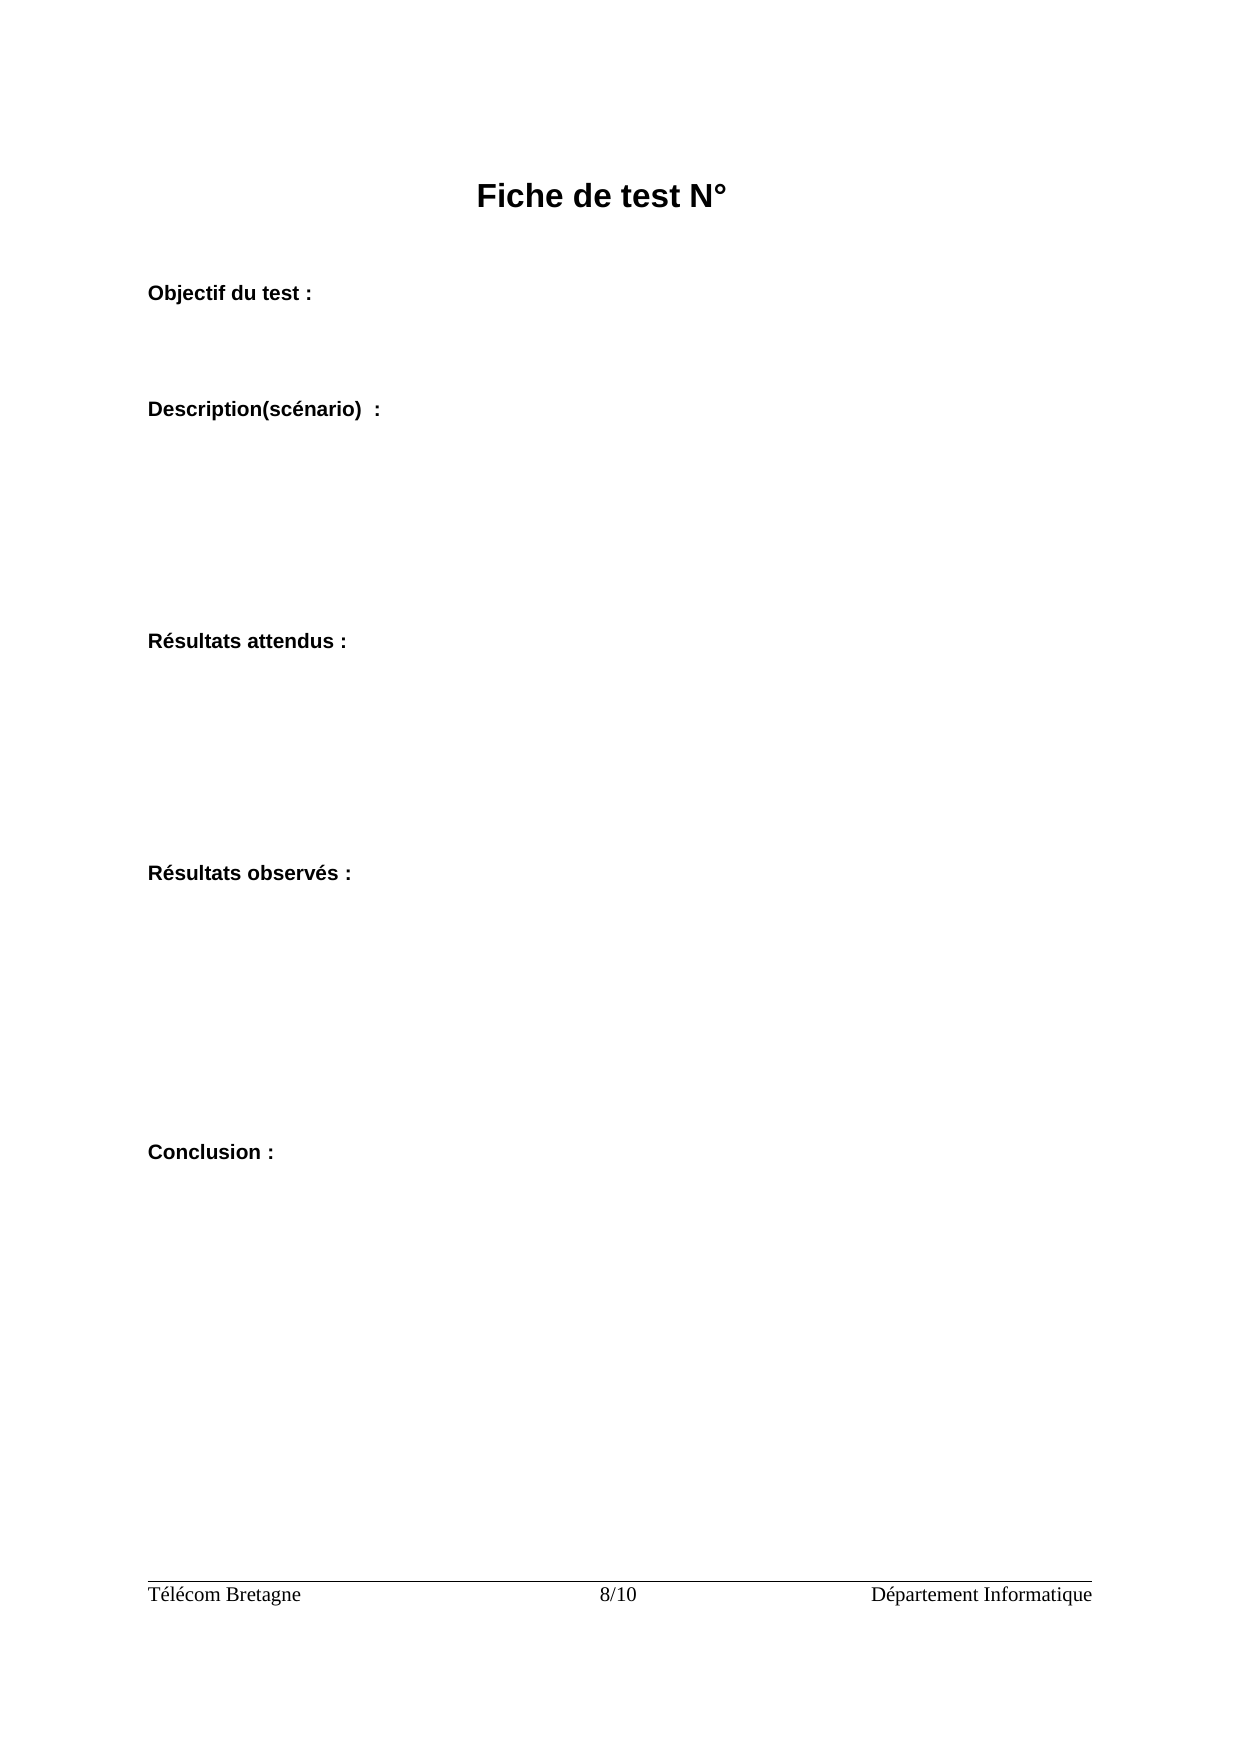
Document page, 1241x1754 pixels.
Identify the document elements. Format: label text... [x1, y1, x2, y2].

subtitle Conclusion : [148, 1141, 1092, 1164]
text Description(scénario) : [148, 397, 1092, 421]
text Résultats attendus : [148, 630, 1092, 653]
text Résultats observés : [148, 862, 1092, 885]
text Objectif du test : [148, 281, 1092, 304]
title Fiche de test N° [148, 177, 1092, 214]
